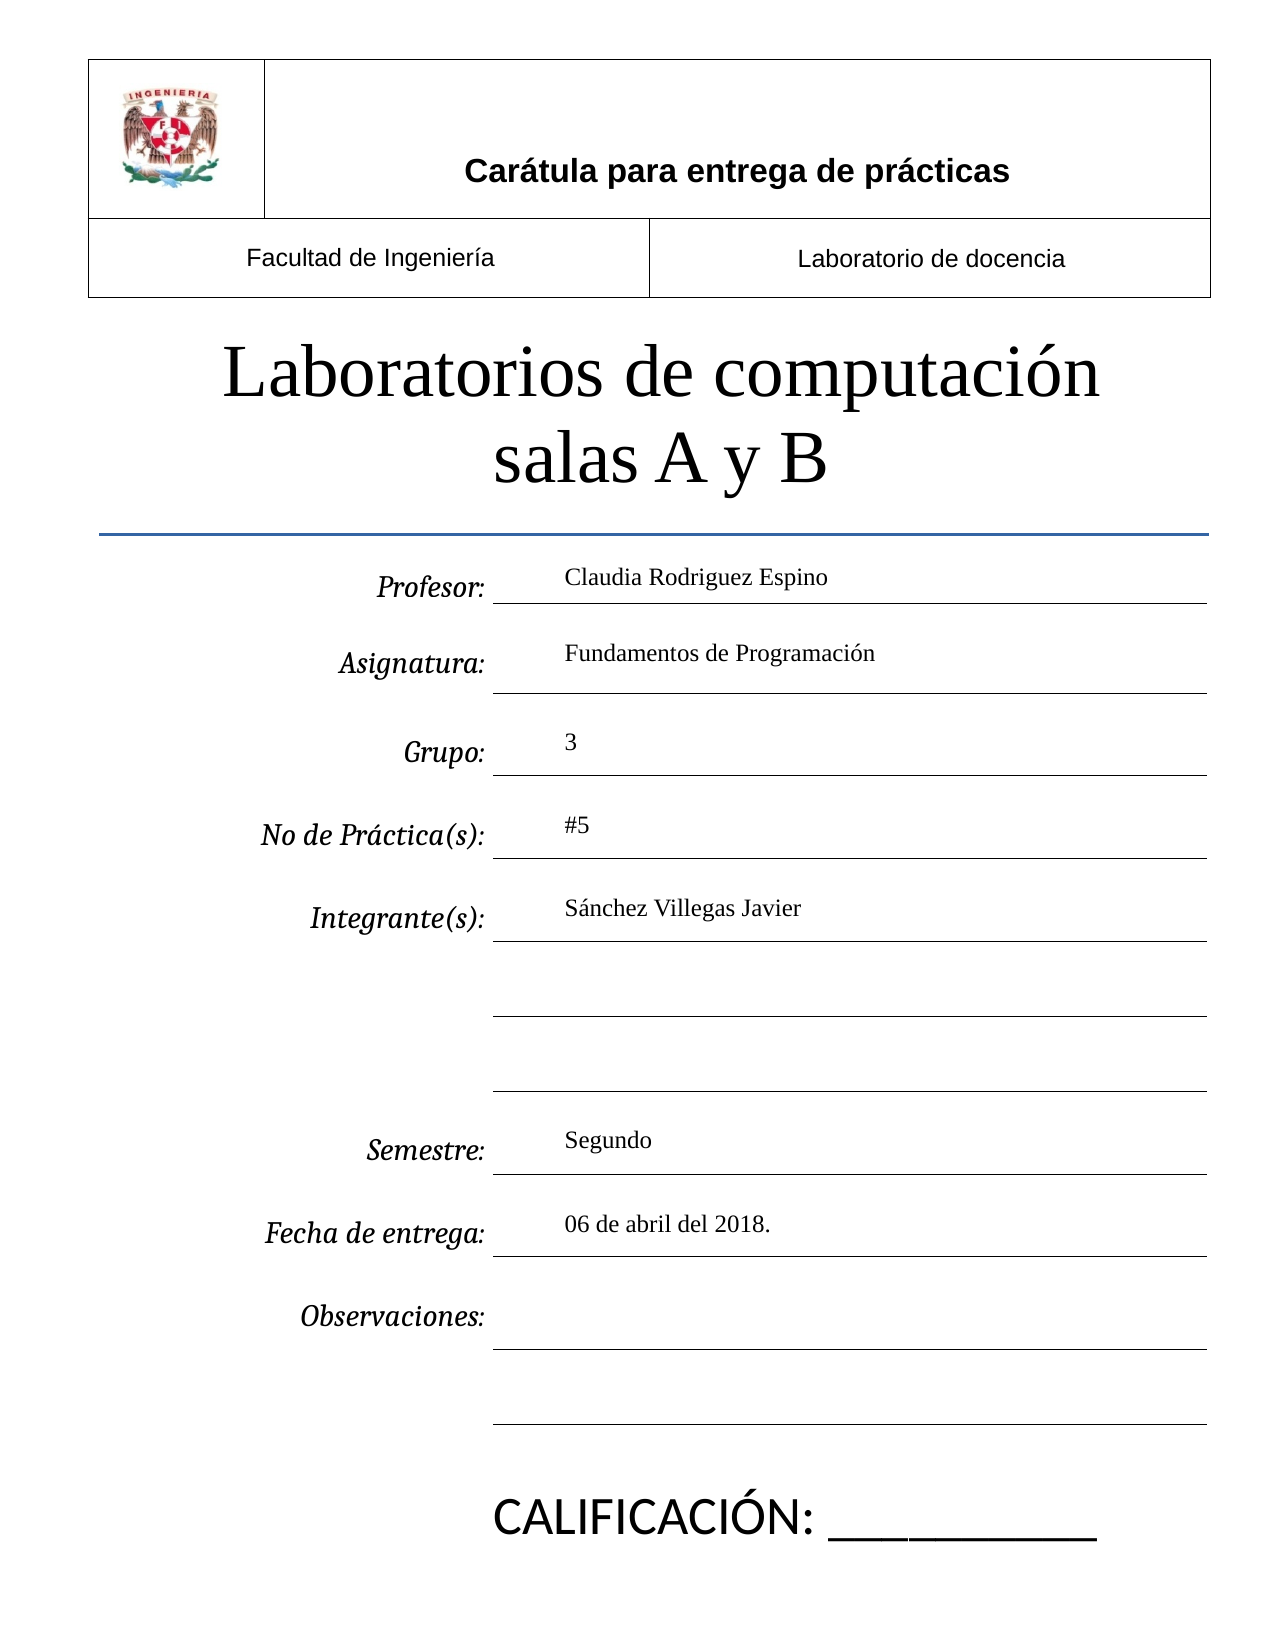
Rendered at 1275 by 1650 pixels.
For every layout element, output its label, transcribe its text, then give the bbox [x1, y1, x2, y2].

table_header Claudia Rodriguez Espino [493, 536, 1207, 603]
table_cell Semestre: [118, 1091, 493, 1174]
table_cell Fundamentos de Programación [493, 604, 1207, 692]
table_cell Grupo: [118, 693, 493, 775]
table_cell 3 [493, 694, 1207, 775]
table_cell [493, 1350, 1207, 1424]
text Laboratorios de computación [118, 326, 1205, 413]
text salas A y B [118, 413, 1205, 499]
table_cell No de Práctica(s): [118, 775, 493, 858]
table_header [118, 528, 493, 533]
table_cell Asignatura: [118, 603, 493, 692]
table_cell Sánchez Villegas Javier [493, 859, 1207, 941]
table_cell Facultad de Ingeniería [89, 219, 649, 297]
text CALIFICACIÓN: __________ [118, 1482, 1205, 1548]
table_cell Fecha de entrega: [118, 1174, 493, 1256]
table_cell Laboratorio de docencia [650, 219, 1210, 297]
table_cell [493, 942, 1207, 1016]
table_cell [118, 1349, 493, 1424]
table_cell Segundo [493, 1092, 1207, 1174]
table_cell [118, 941, 493, 1016]
table_cell [493, 1257, 1207, 1349]
table_header [89, 60, 264, 217]
table_cell Observaciones: [118, 1256, 493, 1349]
table_cell #5 [493, 776, 1207, 858]
table_cell [118, 1016, 493, 1091]
table_cell [493, 1017, 1207, 1091]
table_cell Integrante(s): [118, 858, 493, 941]
table_cell 06 de abril del 2018. [493, 1175, 1207, 1256]
table_header [493, 528, 1207, 533]
table_header Profesor: [118, 536, 493, 603]
table_header Carátula para entrega de prácticas [265, 60, 1210, 217]
